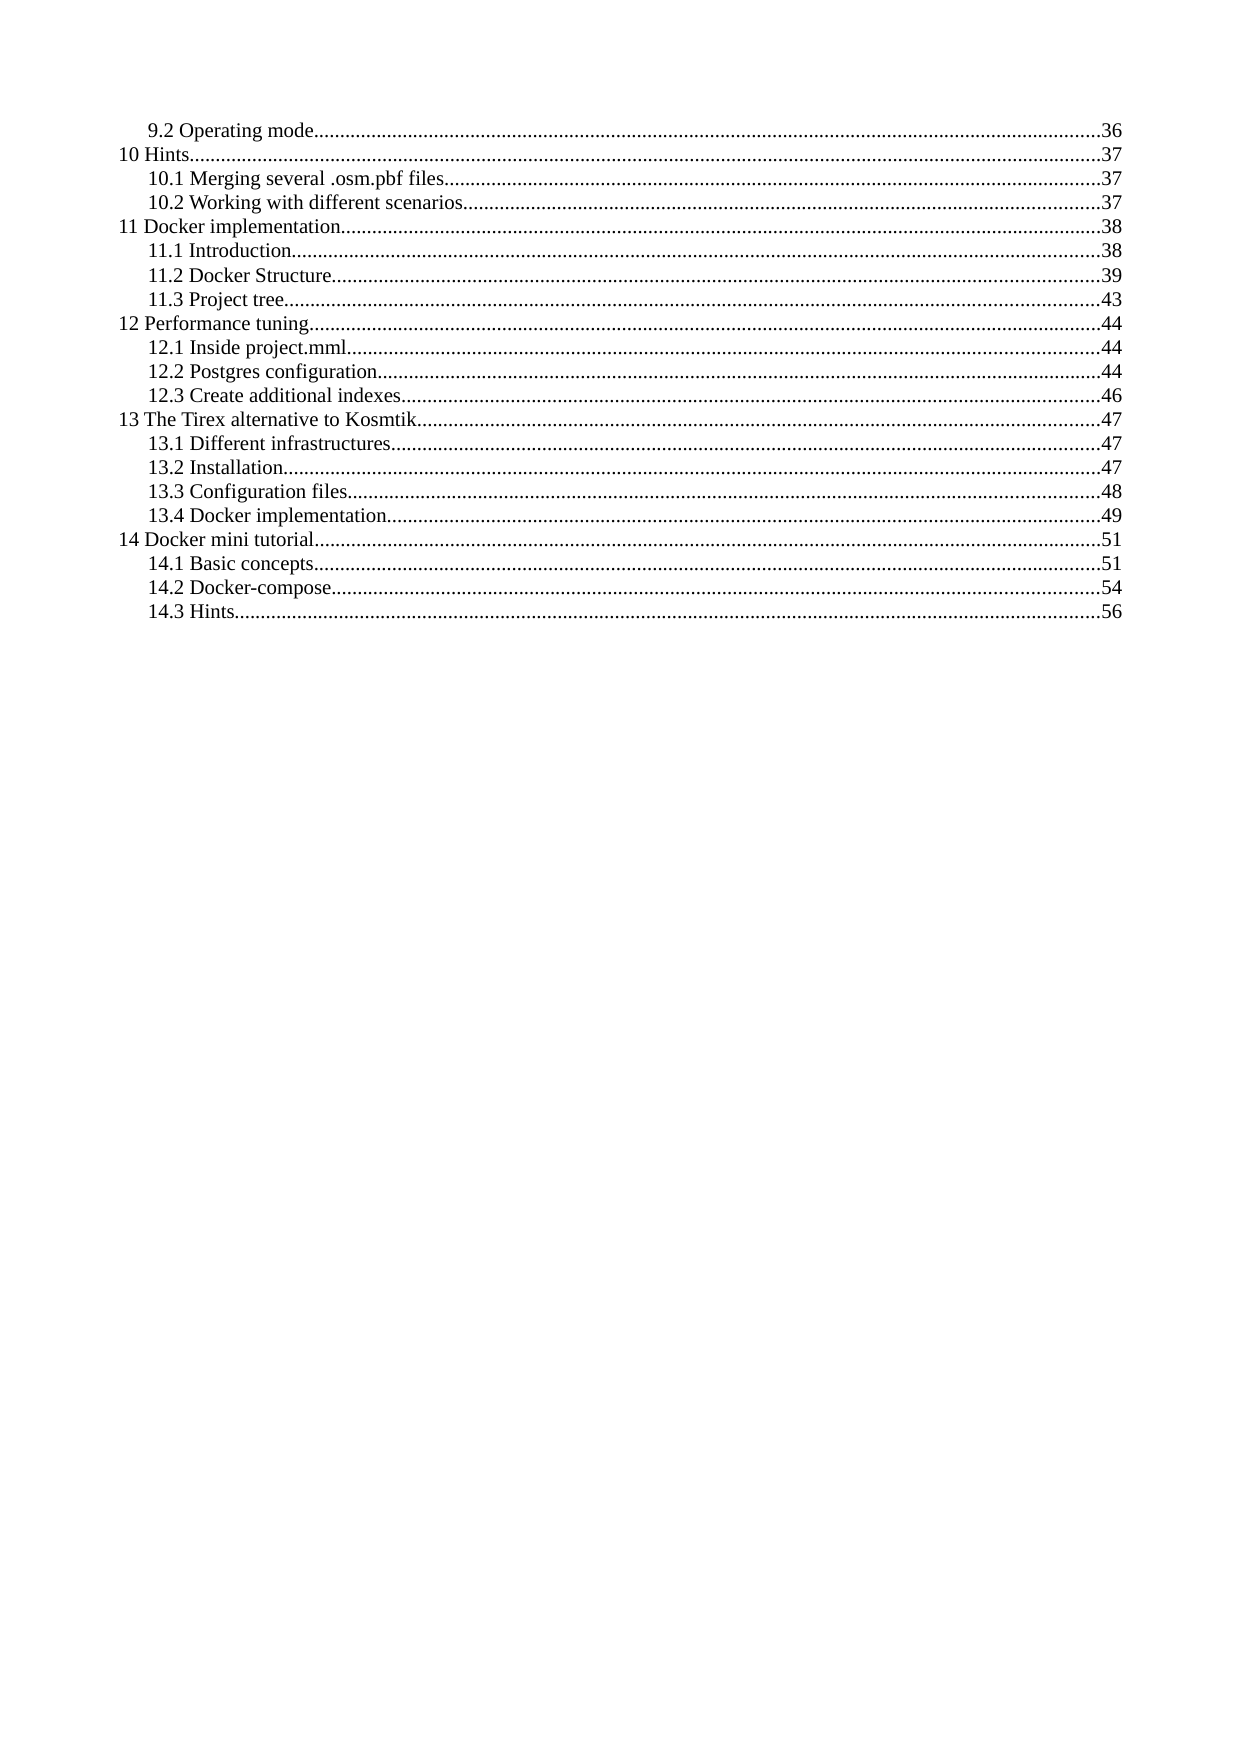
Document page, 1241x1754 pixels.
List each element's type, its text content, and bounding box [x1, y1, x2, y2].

text 10.1 Merging several .osm.pbf files 37 [148, 166, 1122, 190]
text 13 The Tirex alternative to Kosmtik 47 [118, 407, 1122, 431]
text 9.2 Operating mode 36 [148, 118, 1122, 142]
text 10 Hints 37 [118, 142, 1122, 166]
text 14.1 Basic concepts 51 [148, 551, 1122, 575]
text 14.2 Docker-compose 54 [148, 575, 1122, 599]
text 11 Docker implementation 38 [118, 214, 1122, 238]
text 12.1 Inside project.mml 44 [148, 335, 1122, 359]
text 14 Docker mini tutorial 51 [118, 527, 1122, 551]
text 12 Performance tuning 44 [118, 311, 1122, 335]
text 12.2 Postgres configuration 44 [148, 359, 1122, 383]
text 13.3 Configuration files 48 [148, 479, 1122, 503]
text 11.3 Project tree 43 [148, 287, 1122, 311]
text 11.1 Introduction 38 [148, 238, 1122, 262]
text 12.3 Create additional indexes 46 [148, 383, 1122, 407]
text 13.2 Installation 47 [148, 455, 1122, 479]
text 13.4 Docker implementation 49 [148, 503, 1122, 527]
text 11.2 Docker Structure 39 [148, 262, 1122, 287]
text 13.1 Different infrastructures 47 [148, 431, 1122, 455]
text 10.2 Working with different scenarios 37 [148, 190, 1122, 214]
text 14.3 Hints 56 [148, 599, 1122, 623]
